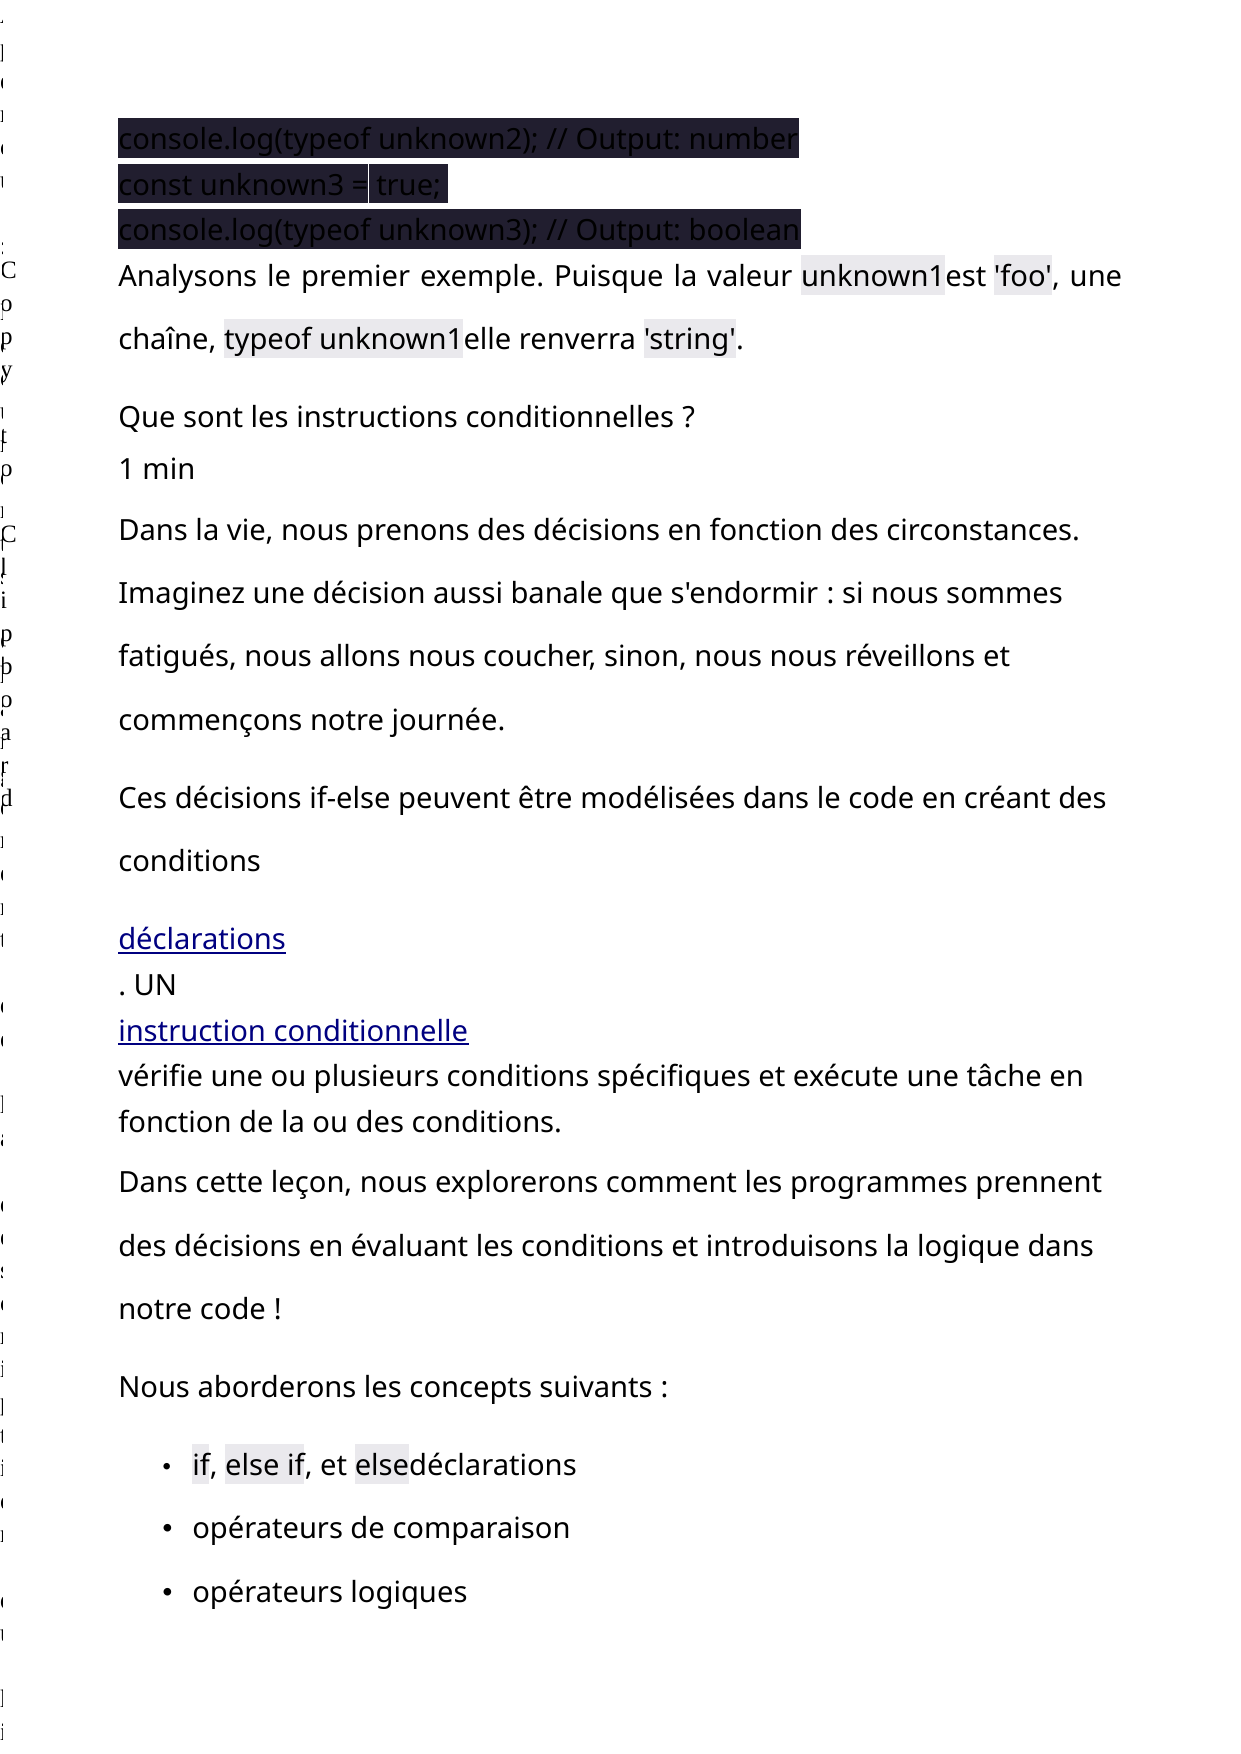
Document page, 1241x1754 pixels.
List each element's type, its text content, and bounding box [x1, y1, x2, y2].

text console.log(typeof unknown3); // Output: boolean [118, 209, 1122, 249]
text . UN [118, 964, 1122, 1004]
text Analysons le premier exemple. Puisque la valeur unknown1est 'foo', une chaîne, typeof unknown1elle renverra 'string'. [118, 255, 1122, 358]
text instruction conditionnelle [118, 1010, 1122, 1049]
text Ces décisions if-else peuvent être modélisées dans le code en créant des conditions [118, 777, 1122, 880]
subtitle Que sont les instructions conditionnelles ? [118, 396, 1122, 436]
text Dans cette leçon, nous explorerons comment les programmes prennent des décisions en évaluant les conditions et introduisons la logique dans notre code ! [118, 1161, 1122, 1328]
text Dans la vie, nous prenons des décisions en fonction des circonstances. Imaginez une décision aussi banale que s'endormir : si nous sommes fatigués, nous allons nous coucher, sinon, nous nous réveillons et commençons notre journée. [118, 509, 1122, 739]
text déclarations [118, 919, 1122, 958]
text 1 min [118, 449, 1122, 488]
list opérateurs de comparaison [162, 1508, 1122, 1547]
list opérateurs logiques [162, 1571, 1122, 1611]
list if, else if, et elsedéclarations [162, 1444, 1122, 1484]
text Nous aborderons les concepts suivants : [118, 1366, 1122, 1406]
text console.log(typeof unknown2); // Output: number [118, 118, 1122, 158]
text vérifie une ou plusieurs conditions spécifiques et exécute une tâche en fonction de la ou des conditions. [118, 1056, 1122, 1141]
text const unknown3 = true; [118, 164, 1122, 203]
